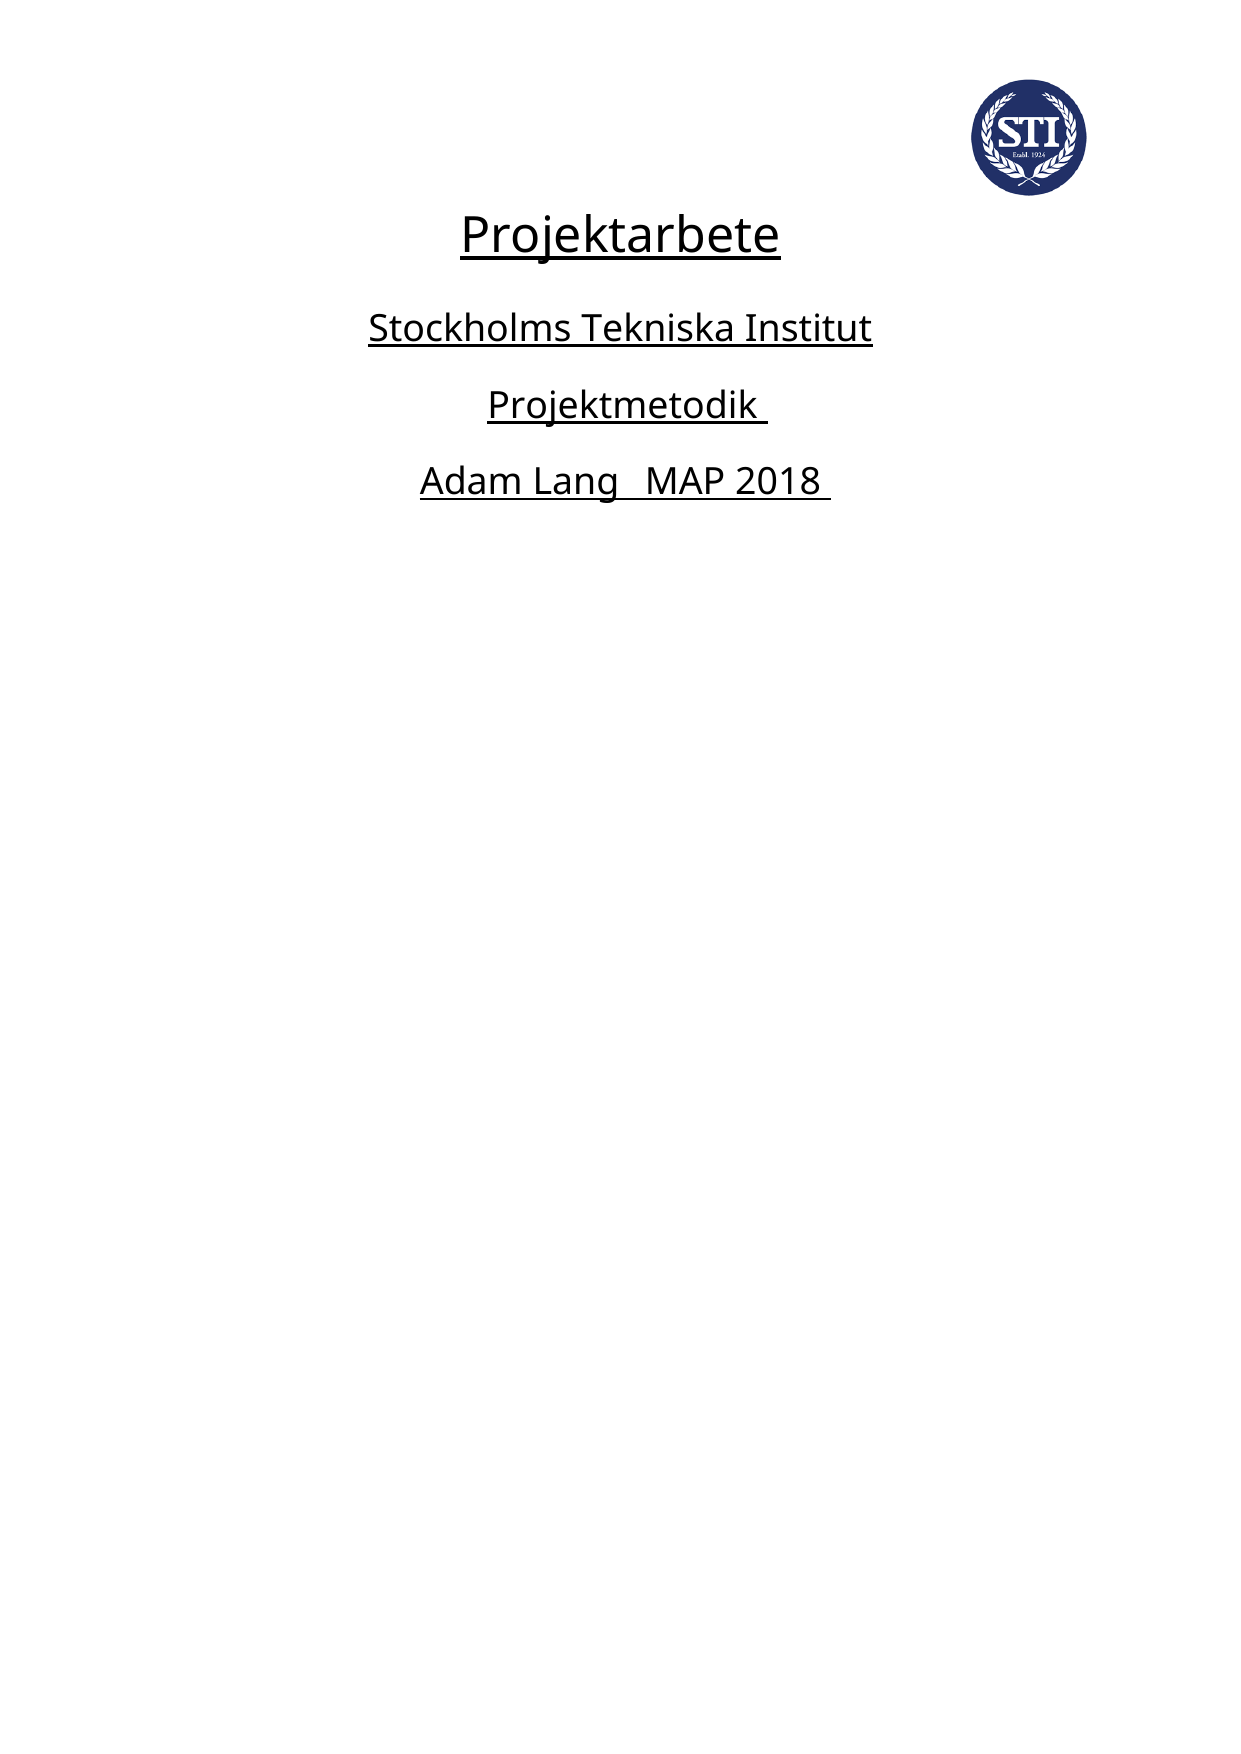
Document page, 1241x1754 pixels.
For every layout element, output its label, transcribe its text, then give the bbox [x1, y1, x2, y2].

text Stockholms Tekniska Institut [150, 301, 1090, 352]
text Projektarbete [150, 199, 1090, 267]
picture [966, 75, 1091, 200]
text Adam Lang MAP 2018 [150, 454, 1090, 506]
text Projektmetodik [150, 378, 1094, 429]
